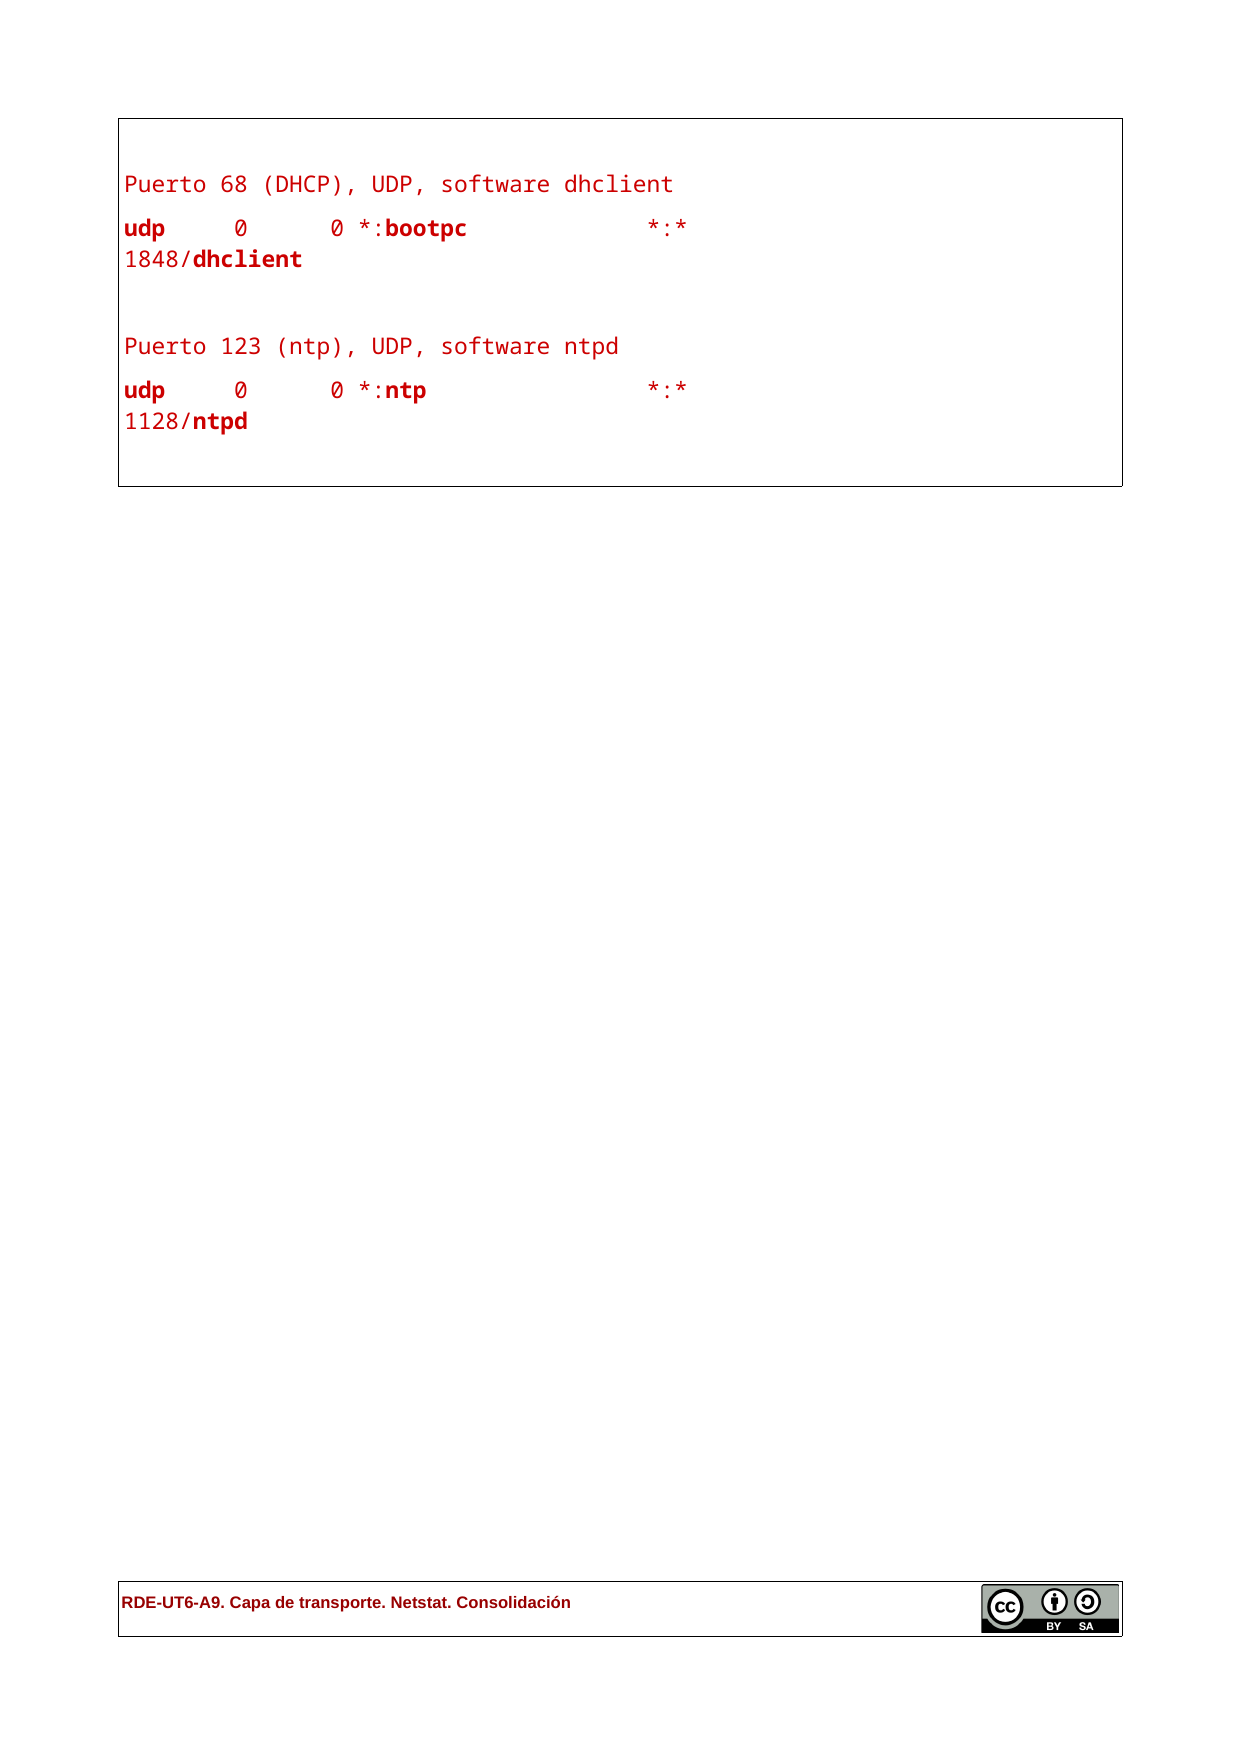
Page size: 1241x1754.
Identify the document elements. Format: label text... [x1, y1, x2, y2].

picture [981, 1584, 1119, 1633]
table_header Puerto 68 (DHCP), UDP, software dhclient udp 0 0 *:bootpc *:* 1848/dhclient Puerto 123 (ntp), UDP, software ntpd udp 0 0 *:ntp *:* 1128/ntpd [119, 119, 1122, 486]
